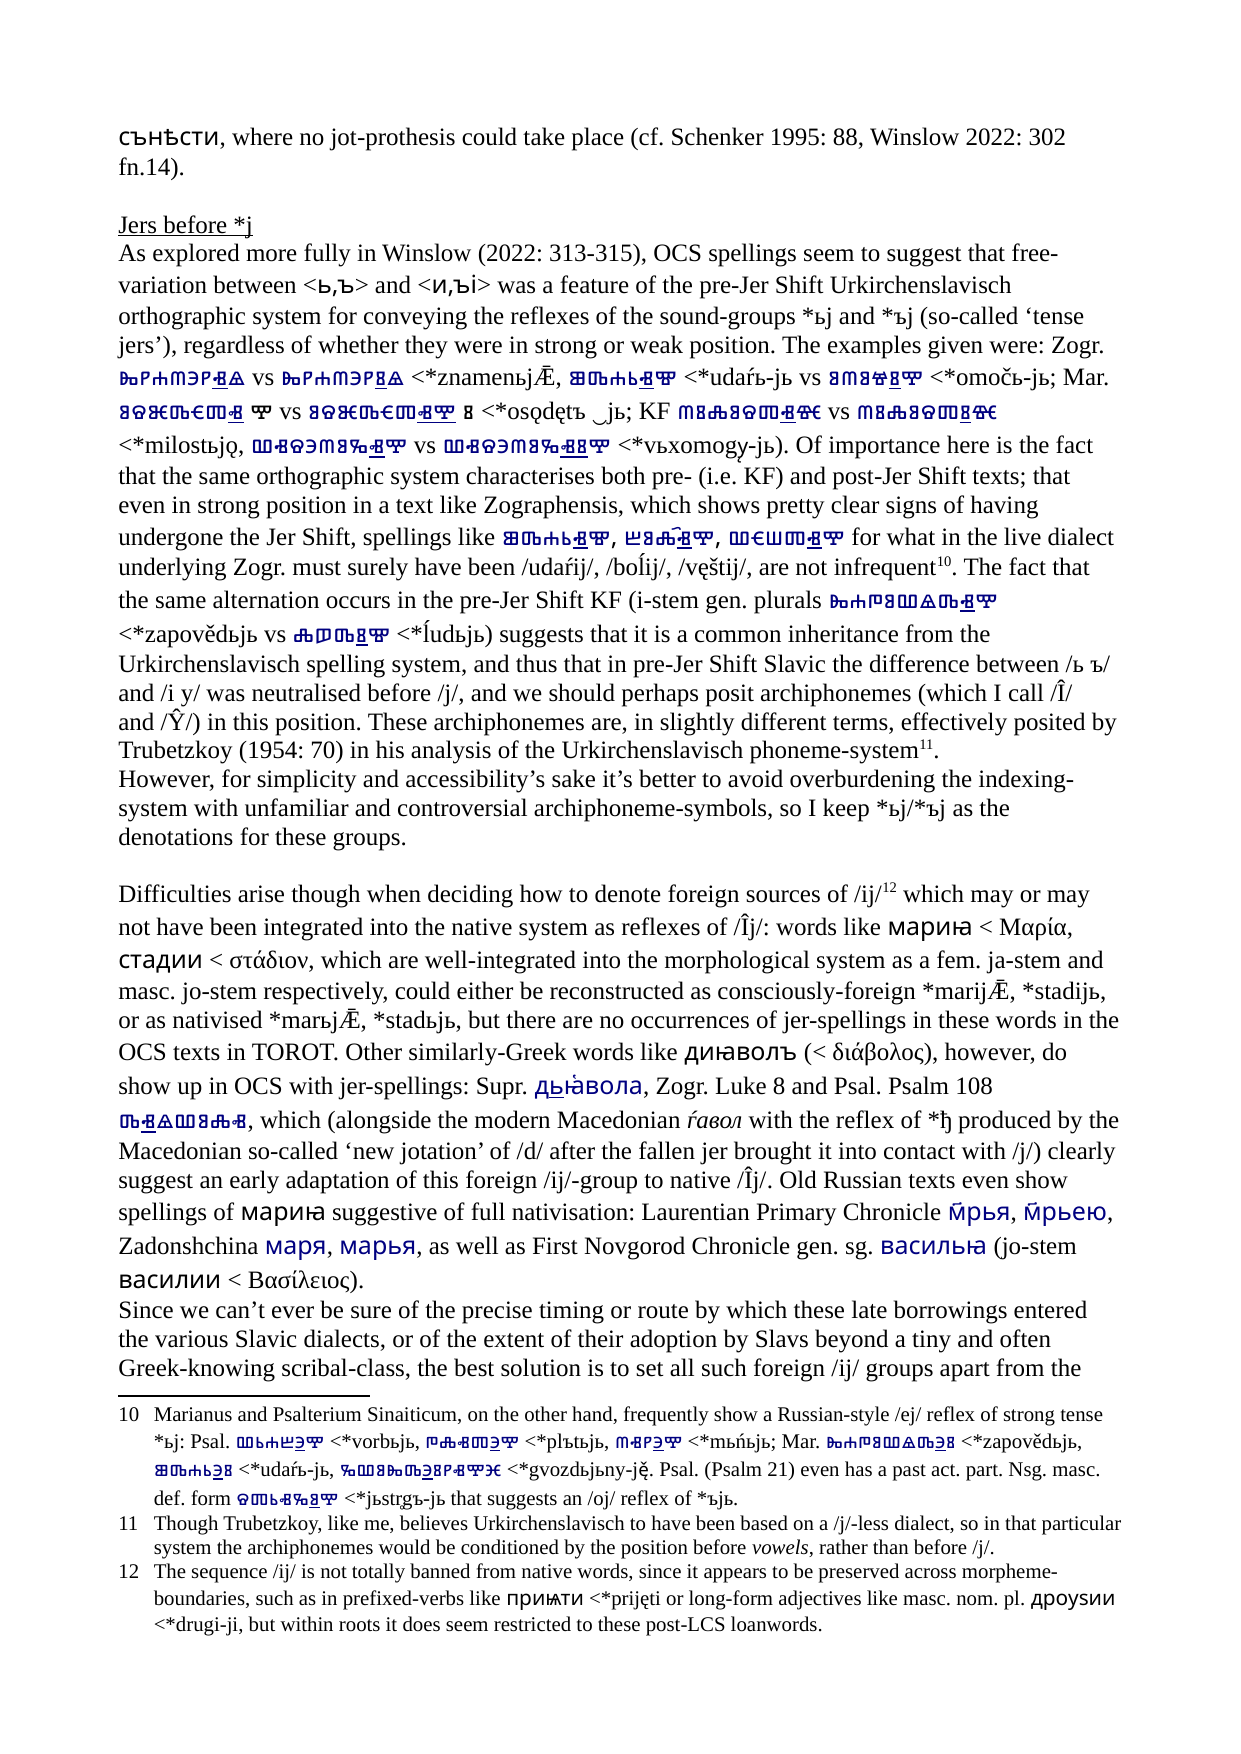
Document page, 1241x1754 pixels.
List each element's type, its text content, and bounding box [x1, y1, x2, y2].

text сънѣсти, where no jot-prothesis could take place (cf. Schenker 1995: 88, Winslow 2022: 302 fn.14). [118, 118, 1122, 181]
text Marianus and Psalterium Sinaiticum, on the other hand, frequently show a Russian-style /ej/ reflex of strong tense *ьj: Psal. ⰲⱃⰰⰱⰵⰹ <*vorbьjь, ⱂⰾⱏⱅⰵⰹ <*plъtьjь, ⰿⱐⱀⰵⰹ <*mьńьjь; Mar. ⰸⰰⱂⱁⰲⱑⰴⰵⰻ <*zapovědьjь, ⱆⰴⰰⱃⰵⰻ <*udaŕь-jь, ⰳⰲⱁⰸⰴⰵⰻⱀⱏⰹⱗ <*gvozdьjьny-ję̌. Psal. (Psalm 21) even has a past act. part. Nsg. masc. def. form ⱄⱅⱃⱏⰳⱁⰹ <*jьstr̥gъ‑jь that suggests an /oj/ reflex of *ъjь. [118, 1402, 1122, 1511]
text Though Trubetzkoy, like me, believes Urkirchenslavisch to have been based on a /j/-less dialect, so in that particular system the archiphonemes would be conditioned by the position before vowels, rather than before /j/. [118, 1511, 1122, 1559]
text The sequence /ij/ is not totally banned from native words, since it appears to be preserved across morpheme-boundaries, such as in prefixed-verbs like приѩти <*prijęti or long-form adjectives like masc. nom. pl. дроуѕии <*drugi-ji, but within roots it does seem restricted to these post-LCS loanwords. [118, 1559, 1122, 1636]
text Since we can’t ever be sure of the precise timing or route by which these late borrowings entered the various Slavic dialects, or of the extent of their adoption by Slavs beyond a tiny and often Greek-knowing scribal-class, the best solution is to set all such foreign /ij/ groups apart from the [118, 1296, 1122, 1382]
text Jers before *j [118, 210, 1122, 238]
text As explored more fully in Winslow (2022: 313-315), OCS spellings seem to suggest that free-variation between <ь,ъ> and <и,ъі> was a feature of the pre-Jer Shift Urkirchenslavisch orthographic system for conveying the reflexes of the sound-groups *ьj and *ъj (so-called ‘tense jers’), regardless of whether they were in strong or weak position. The examples given were: Zogr. ⰸⱀⰰⰿⰵⱀⱐⱑ vs ⰸⱀⰰⰿⰵⱀⰻⱑ <*znamenьjǢ, ⱆⰴⰰⱃⱐⰺ <*udaŕь-jь vs ⱁⰿⱁⱍⰻⰹ <*omočь-jь; Mar. ⱁⱄⱘⰴⱔⱅⱏ ⰹ vs ⱁⱄⱘⰴⱔⱅⱏⰹ ⰻ <*osǫdętъ ‿jь; KF ⰿⰻⰾⱁⱄⱅⱐⱙ vs ⰿⰻⰾⱁⱄⱅⰻⱙ <*milostьjǫ, ⰲⱐⱄⰵⰿⱁⰳⱏⰹ vs ⰲⱐⱄⰵⰿⱁⰳⱏⰻⰹ <*vьxomogy̨-jь). Of importance here is the fact that the same orthographic system characterises both pre- (i.e. KF) and post-Jer Shift texts; that even in strong position in a text like Zographensis, which shows pretty clear signs of having undergone the Jer Shift, spellings like ⱆⰴⰰⱃⱐⰺ, ⰱⱁⰾ҄ⱐⰹ, ⰲⱔⱎⱅⱐⰹ for what in the live dialect underlying Zogr. must surely have been /udaŕij/, /boĺij/, /vęštij/, are not infrequent. The fact that the same alternation occurs in the pre-Jer Shift KF (i-stem gen. plurals ⰸⰰⱂⱁⰲⱑⰴⱐⰹ <*zapovědьjь vs ⰾⱓⰴⰻⰺ <*ĺudьjь) suggests that it is a common inheritance from the Urkirchenslavisch spelling system, and thus that in pre-Jer Shift Slavic the difference between /ь ъ/ and /i y/ was neutralised before /j/, and we should perhaps posit archiphonemes (which I call /Î/ and /Ŷ/) in this position. These archiphonemes are, in slightly different terms, effectively posited by Trubetzkoy (1954: 70) in his analysis of the Urkirchenslavisch phoneme-system. [118, 238, 1122, 764]
text Difficulties arise though when deciding how to denote foreign sources of /ij/ which may or may not have been integrated into the native system as reflexes of /Îj/: words like мариꙗ < Μαρία, стадии < στάδιον, which are well-integrated into the morphological system as a fem. ja-stem and masc. jo-stem respectively, could either be reconstructed as consciously-foreign *marijǢ, *stadijь, or as nativised *marьjǢ, *stadьjь, but there are no occurrences of jer-spellings in these words in the OCS texts in TOROT. Other similarly-Greek words like диꙗволъ (< διάβολος), however, do show up in OCS with jer-spellings: Supr. дьꙗ҅вола, Zogr. Luke 8 and Psal. Psalm 108 ⰴⱐⱑⰲⱁⰾⱏ, which (alongside the modern Macedonian ѓавол with the reflex of *ђ produced by the Macedonian so-called ‘new jotation’ of /d/ after the fallen jer brought it into contact with /j/) clearly suggest an early adaptation of this foreign /ij/-group to native /Îj/. Old Russian texts even show spellings of мариꙗ suggestive of full nativisation: Laurentian Primary Chronicle м҃рья, м҃рьею, Zadonshchina маря, марья, as well as First Novgorod Chronicle gen. sg. васильꙗ (jo-stem василии < Βασίλειος). [118, 851, 1122, 1296]
text However, for simplicity and accessibility’s sake it’s better to avoid overburdening the indexing-system with unfamiliar and controversial archiphoneme-symbols, so I keep *ьj/*ъj as the denotations for these groups. [118, 764, 1122, 851]
